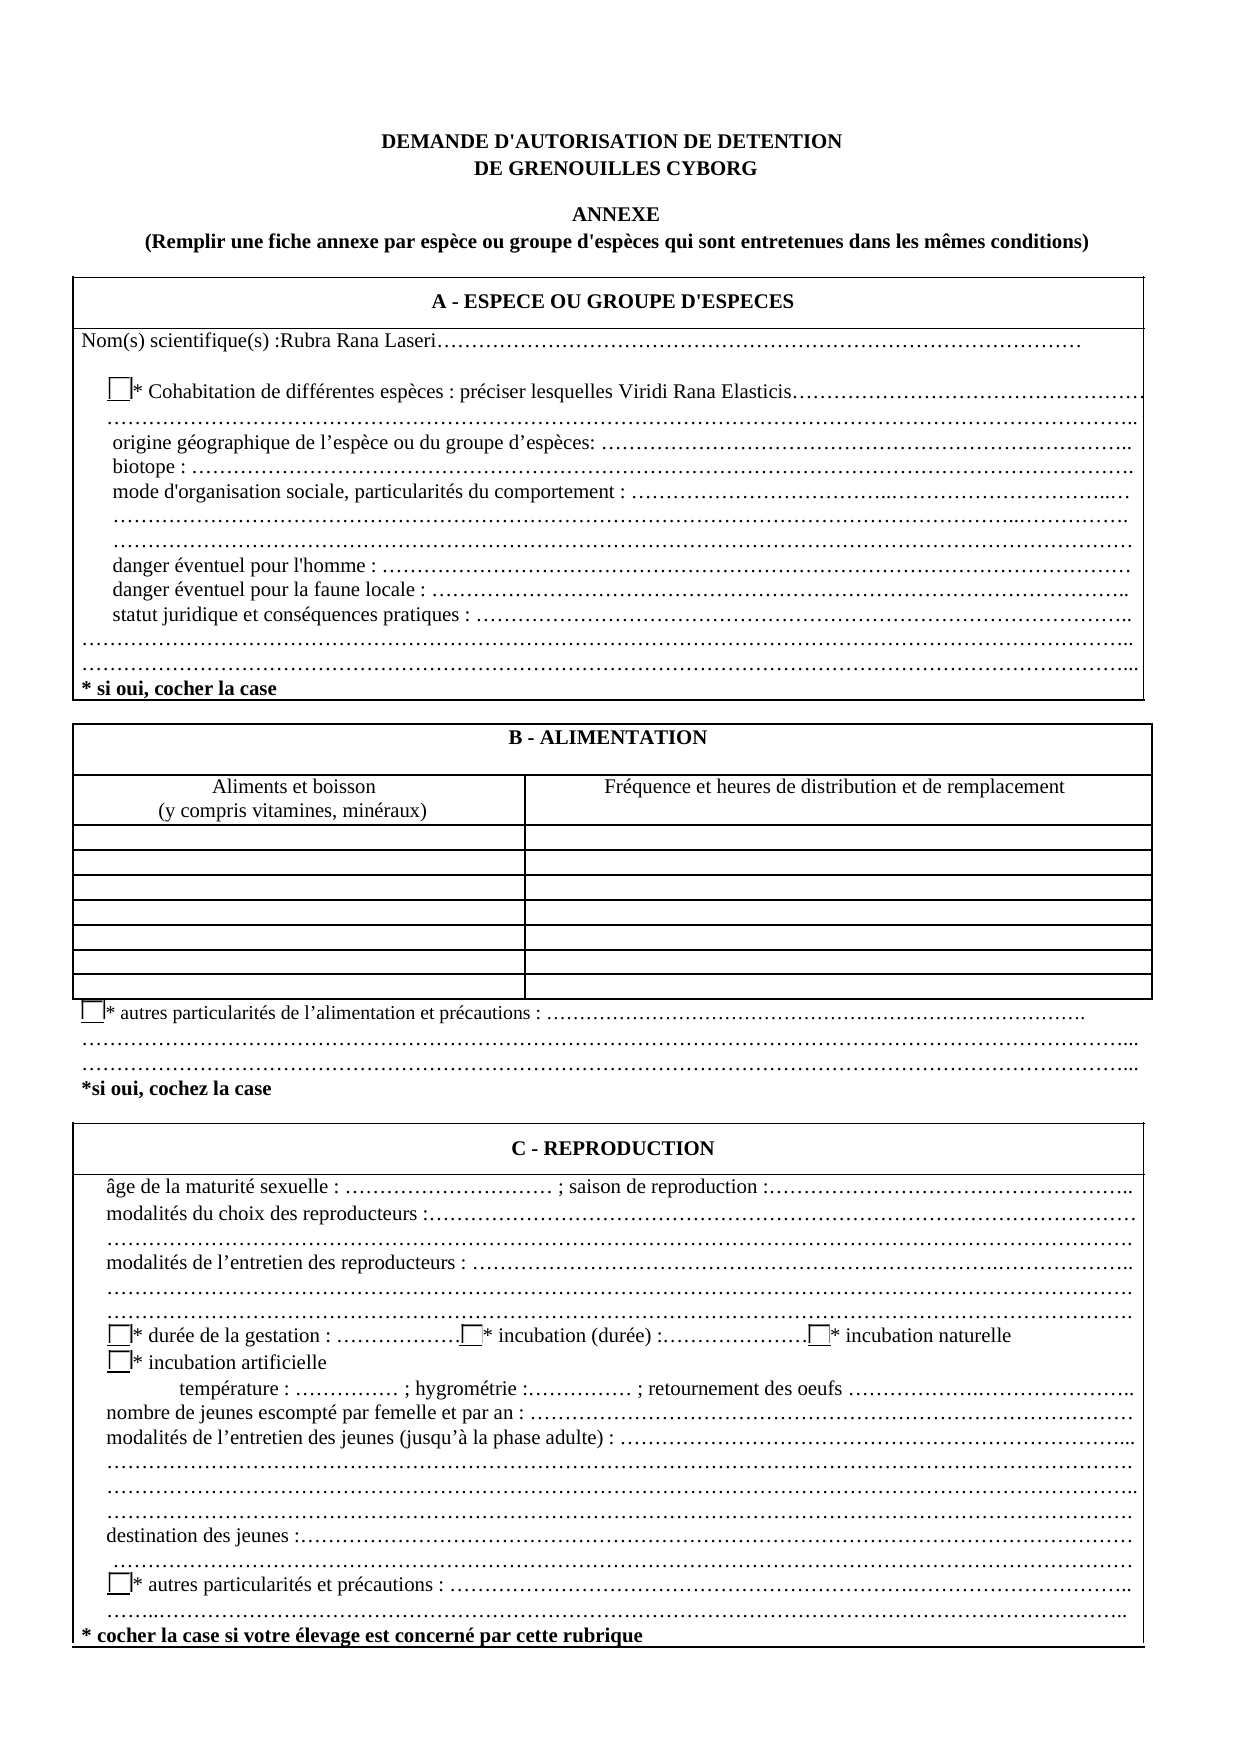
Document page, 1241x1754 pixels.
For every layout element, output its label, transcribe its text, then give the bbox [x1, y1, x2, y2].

text ANNEXE [73, 202, 1159, 226]
table_cell [74, 951, 471, 973]
picture [808, 1324, 830, 1343]
text statut juridique et conséquences pratiques : ………………………………………………………………………………….. [112, 602, 1143, 626]
text …………………………………………………………………………………………………………………………………. [106, 1299, 1143, 1323]
table_cell [471, 798, 524, 824]
text …………………………………………………………………………………………………………………………………. [106, 1275, 1143, 1299]
text mode d'organisation sociale, particularités du comportement : ………………………………..…………………………..… [112, 479, 1143, 503]
table_cell [74, 876, 471, 899]
table_cell (y compris vitamines, minéraux) [74, 798, 471, 824]
text * durée de la gestation : ………………* incubation (durée) :…………………* incubation naturelle [108, 1323, 1143, 1347]
picture [108, 1324, 133, 1343]
table_cell [471, 826, 524, 849]
picture [461, 1324, 483, 1343]
text A - ESPECE OU GROUPE D'ESPECES [74, 289, 1143, 313]
text ……………………………………………………………………………………………………………………………………... [81, 651, 1143, 675]
text * incubation artificielle [108, 1349, 1143, 1374]
table_cell [471, 851, 524, 874]
text * Cohabitation de différentes espèces : préciser lesquelles Viridi Rana Elasticis…………………………………………… [108, 377, 1143, 403]
table_cell [526, 975, 1151, 998]
text …………………………………………………………………………………………………………………………………….. [81, 626, 1143, 650]
table_header [74, 725, 471, 763]
text DEMANDE D'AUTORISATION DE DETENTION [381, 129, 1153, 153]
text ……..………………………………………………………………………………………………………………………….. [106, 1598, 1143, 1622]
picture [108, 1572, 133, 1592]
table_cell [526, 926, 1151, 948]
text nombre de jeunes escompté par femelle et par an : …………………………………………………………………………… [106, 1400, 1143, 1424]
text ……………………………………………………………………………………………………………………………………... [81, 1051, 1153, 1074]
text …………………………………………………………………………………………………………………………………. [106, 1499, 1143, 1523]
text C - REPRODUCTION [74, 1136, 1143, 1160]
text …………………………………………………………………………………………………………………..……………. [112, 503, 1143, 527]
table_cell [471, 926, 524, 948]
text biotope : ………………………………………………………………………………………………………………………. [112, 454, 1143, 478]
text *si oui, cochez la case [81, 1075, 1153, 1099]
picture [108, 1350, 133, 1369]
table_cell [74, 851, 471, 874]
text température : …………… ; hygrométrie :…………… ; retournement des oeufs ……………….………………….. [179, 1376, 1143, 1400]
text * autres particularités de l’alimentation et précautions : ………………………………………………………………………. [81, 1000, 1153, 1023]
table_cell [471, 763, 525, 773]
table_cell [471, 776, 524, 798]
table_cell [74, 926, 471, 948]
table_cell Aliments et boisson [74, 776, 471, 798]
table_cell [526, 798, 1151, 824]
table_cell [526, 901, 1151, 923]
picture [81, 1000, 106, 1019]
table_cell [471, 876, 524, 899]
table_cell [471, 975, 524, 998]
table_cell [525, 763, 1151, 773]
text modalités de l’entretien des jeunes (jusqu’à la phase adulte) : ………………………………………………………………... [106, 1425, 1143, 1449]
text ………………………………………………………………………………………………………………………………… [112, 1548, 1143, 1572]
text danger éventuel pour l'homme : ……………………………………………………………………………………………… [112, 553, 1143, 577]
table_cell [526, 876, 1151, 899]
text origine géographique de l’espèce ou du groupe d’espèces: ………………………………………………………………….. [112, 430, 1143, 454]
table_cell [74, 901, 471, 923]
text ………………………………………………………………………………………………………………………………….. [106, 405, 1143, 429]
text Nom(s) scientifique(s) :Rubra Rana Laseri………………………………………………………………………………… [81, 329, 1143, 352]
table_cell [526, 951, 1151, 973]
text modalités de l’entretien des reproducteurs : ………………………………………………………………….……………….. [106, 1250, 1143, 1274]
text âge de la maturité sexuelle : ………………………… ; saison de reproduction :…………………………………………….. [106, 1175, 1143, 1198]
text danger éventuel pour la faune locale : ……………………………………………………………………………………….. [112, 577, 1143, 601]
picture [108, 377, 133, 399]
text …………………………………………………………………………………………………………………………………. [106, 1226, 1143, 1250]
table_cell [74, 826, 471, 849]
text * cocher la case si votre élevage est concerné par cette rubrique [81, 1623, 1153, 1647]
text modalités du choix des reproducteurs :………………………………………………………………………………………… [106, 1201, 1143, 1225]
table_cell [471, 951, 524, 973]
table_cell Fréquence et heures de distribution et de remplacement [526, 776, 1151, 798]
text ………………………………………………………………………………………………………………………………….. [106, 1474, 1143, 1498]
text …………………………………………………………………………………………………………………………………. [106, 1449, 1143, 1473]
table_header B - ALIMENTATION [471, 725, 1151, 763]
table_cell [74, 975, 471, 998]
table_cell [526, 826, 1151, 849]
text ……………………………………………………………………………………………………………………………………... [81, 1026, 1153, 1050]
text DE GRENOUILLES CYBORG [385, 156, 1153, 180]
text (Remplir une fiche annexe par espèce ou groupe d'espèces qui sont entretenues dans les mêmes conditions) [73, 229, 1161, 253]
text ………………………………………………………………………………………………………………………………… [112, 528, 1143, 552]
table_cell [526, 851, 1151, 874]
text * si oui, cocher la case [81, 676, 1143, 699]
text * autres particularités et précautions : ………………………………………………………….………………………….. [108, 1572, 1143, 1596]
table_cell [471, 901, 524, 923]
table_cell [74, 763, 471, 773]
text destination des jeunes :………………………………………………………………………………………………………… [106, 1523, 1143, 1547]
